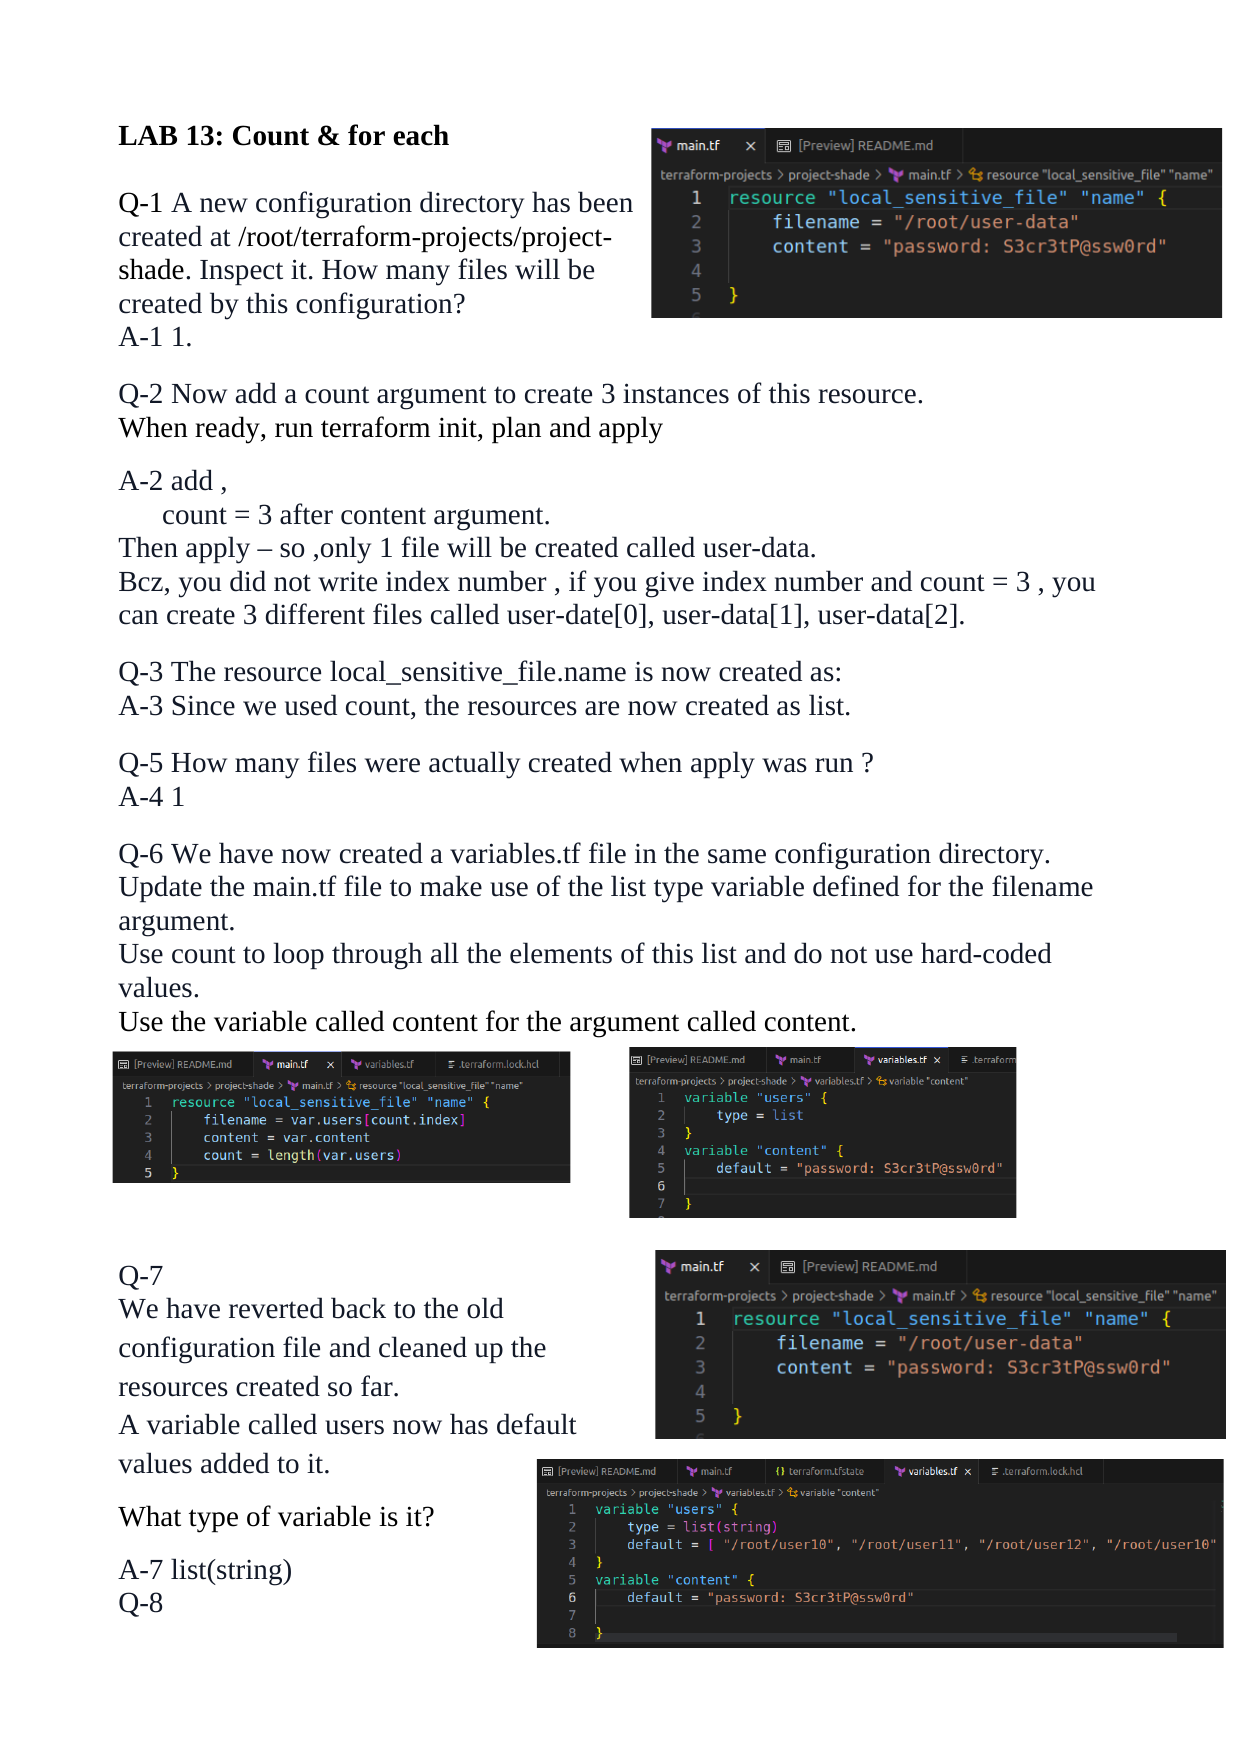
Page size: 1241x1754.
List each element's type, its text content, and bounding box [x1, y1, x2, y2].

text What type of variable is it? [118, 1499, 1122, 1532]
text Q-2 Now add a count argument to create 3 instances of this resource. [118, 377, 1122, 410]
text LAB 13: Count & for each [118, 118, 1122, 152]
text A-1 1. [118, 319, 1122, 353]
text A-2 add , [118, 463, 1122, 497]
text A-4 1 [118, 779, 1122, 812]
text count = 3 after content argument. [118, 497, 1122, 530]
picture [655, 1250, 1226, 1439]
picture [651, 128, 1223, 318]
text Q-8 [118, 1586, 1122, 1619]
text Use the variable called content for the argument called content. [118, 1004, 1122, 1037]
text A-7 list(string) [118, 1552, 1122, 1586]
text We have reverted back to the old configuration file and cleaned up the resources created so far. A variable called users now has default values added to it. [118, 1292, 1122, 1479]
text Q-1 A new configuration directory has been created at /root/terraform-projects/project-shade. Inspect it. How many files will be created by this configuration? [118, 185, 1122, 319]
text Q-3 The resource local_sensitive_file.name is now created as: [118, 654, 1122, 688]
picture [112, 1051, 571, 1183]
text A-3 Since we used count, the resources are now created as list. [118, 688, 1122, 722]
picture [629, 1047, 980, 1218]
text Then apply – so ,only 1 file will be created called user-data. [118, 530, 1122, 564]
text Q-7 [118, 1258, 655, 1292]
text Q-6 We have now created a variables.tf file in the same configuration directory. Update the main.tf file to make use of the list type variable defined for the filename argument. Use count to loop through all the elements of this list and do not use hard-coded values. [118, 836, 1122, 1004]
text Bcz, you did not write index number , if you give index number and count = 3 , you can create 3 different files called user-date[0], user-data[1], user-data[2]. [118, 564, 1122, 631]
text Q-5 How many files were actually created when apply was run ? [118, 745, 1122, 779]
text When ready, run terraform init, plan and apply [118, 410, 1122, 444]
